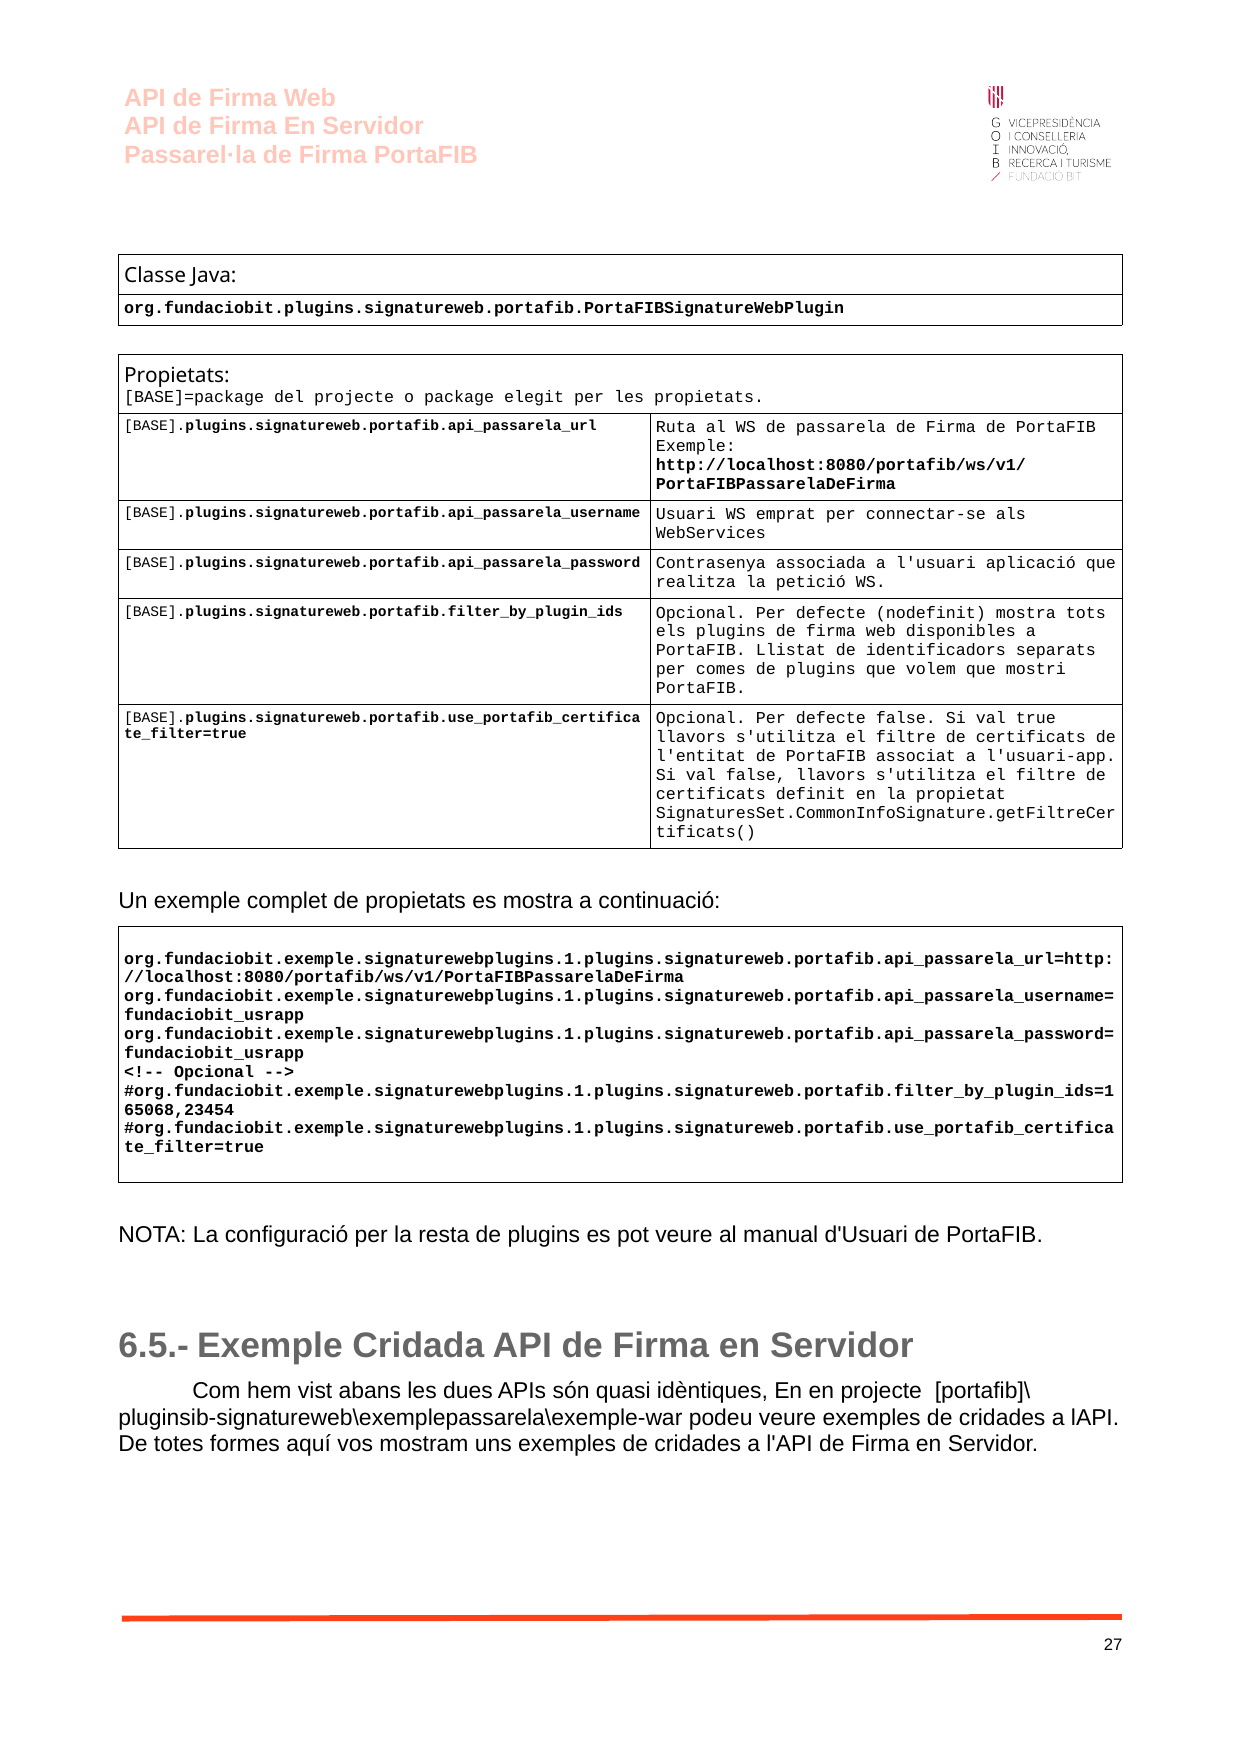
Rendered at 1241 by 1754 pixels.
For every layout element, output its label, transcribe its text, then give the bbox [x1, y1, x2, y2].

table_cell Opcional. Per defecte false. Si val true llavors s'utilitza el filtre de certificats de l'entitat de PortaFIB associat a l'usuari-app. Si val false, llavors s'utilitza el filtre de certificats definit en la propietat SignaturesSet.CommonInfoSignature.getFiltreCertificats() [651, 705, 1122, 848]
table_cell [BASE].plugins.signatureweb.portafib.filter_by_plugin_ids [119, 599, 650, 704]
table_cell Usuari WS emprat per connectar-se als WebServices [651, 501, 1122, 549]
text Com hem vist abans les dues APIs són quasi idèntiques, En en projecte [portafib]\pluginsib-signatureweb\exemplepassarela\exemple-war podeu veure exemples de cridades a lAPI. De totes formes aquí vos mostram uns exemples de cridades a l'API de Firma en Servidor. [118, 1377, 1122, 1456]
table_cell [BASE].plugins.signatureweb.portafib.use_portafib_certificate_filter=true [119, 705, 650, 848]
table_cell Opcional. Per defecte (nodefinit) mostra tots els plugins de firma web disponibles a PortaFIB. Llistat de identificadors separats per comes de plugins que volem que mostri PortaFIB. [651, 599, 1122, 704]
table_header Classe Java: [119, 255, 1122, 294]
table_cell [BASE].plugins.signatureweb.portafib.api_passarela_password [119, 550, 650, 598]
subtitle Exemple Cridada API de Firma en Servidor [118, 1324, 1122, 1364]
table_cell Ruta al WS de passarela de Firma de PortaFIB Exemple: http://localhost:8080/portafib/ws/v1/PortaFIBPassarelaDeFirma [651, 414, 1122, 500]
text Un exemple complet de propietats es mostra a continuació: [118, 887, 1122, 913]
table_header Propietats: [BASE]=package del projecte o package elegit per les propietats. [119, 355, 1122, 413]
text NOTA: La configuració per la resta de plugins es pot veure al manual d'Usuari de PortaFIB. [118, 1221, 1122, 1247]
table_header org.fundaciobit.exemple.signaturewebplugins.1.plugins.signatureweb.portafib.api_passarela_url=http://localhost:8080/portafib/ws/v1/PortaFIBPassarelaDeFirma org.fundaciobit.exemple.signaturewebplugins.1.plugins.signatureweb.portafib.api_passarela_username=fundaciobit_usrapp org.fundaciobit.exemple.signaturewebplugins.1.plugins.signatureweb.portafib.api_passarela_password=fundaciobit_usrapp <!-- Opcional --> #org.fundaciobit.exemple.signaturewebplugins.1.plugins.signatureweb.portafib.filter_by_plugin_ids=165068,23454 #org.fundaciobit.exemple.signaturewebplugins.1.plugins.signatureweb.portafib.use_portafib_certificate_filter=true [119, 927, 1122, 1182]
table_cell org.fundaciobit.plugins.signatureweb.portafib.PortaFIBSignatureWebPlugin [119, 295, 1122, 324]
picture [983, 82, 1117, 185]
table_cell [BASE].plugins.signatureweb.portafib.api_passarela_username [119, 501, 650, 549]
table_cell [BASE].plugins.signatureweb.portafib.api_passarela_url [119, 414, 650, 500]
table_cell Contrasenya associada a l'usuari aplicació que realitza la petició WS. [651, 550, 1122, 598]
